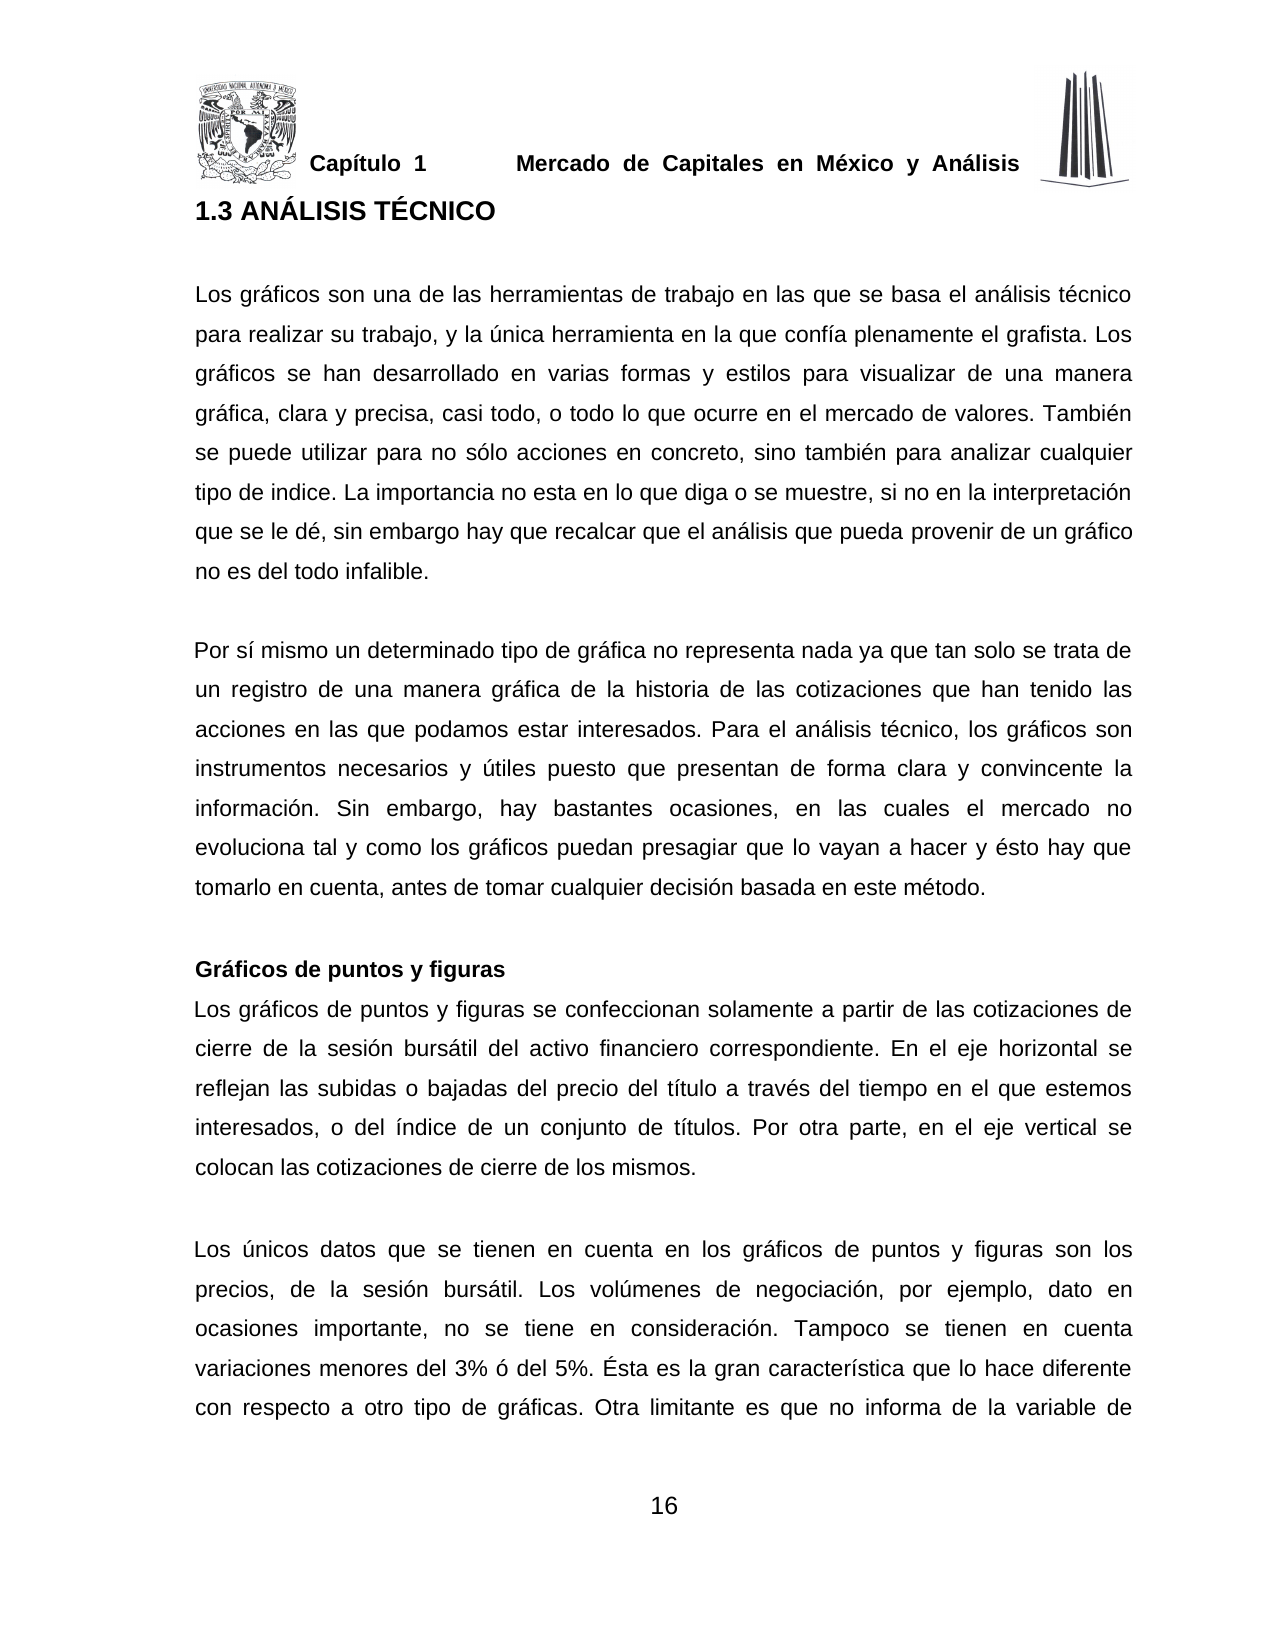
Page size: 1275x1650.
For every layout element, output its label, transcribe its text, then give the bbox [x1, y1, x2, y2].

text Los gráficos de puntos y figuras se confeccionan solamente a partir de las cotizaciones de cierre de la sesión bursátil del activo financiero correspondiente. En el eje horizontal se reflejan las subidas o bajadas del precio del título a través del tiempo en el que estemos interesados, o del índice de un conjunto de títulos. Por otra parte, en el eje vertical se colocan las cotizaciones de cierre de los mismos. [194, 996, 1133, 1180]
text Los únicos datos que se tienen en cuenta en los gráficos de puntos y figuras son los precios, de la sesión bursátil. Los volúmenes de negociación, por ejemplo, dato en ocasiones importante, no se tiene en consideración. Tampoco se tienen en cuenta variaciones menores del 3% ó del 5%. Ésta es la gran característica que lo hace diferente con respecto a otro tipo de gráficas. Otra limitante es que no informa de la variable de tiempo ya que a través del eje horizontal solamente observamos cómo suceden las subidas, o bajadas, sin tener en cuenta la duración de cada una de ellas. [194, 1236, 1133, 1420]
picture [1034, 65, 1136, 193]
text Gráficos de puntos y figuras [195, 956, 1133, 982]
text 1.3 ANÁLISIS TÉCNICO [195, 195, 1133, 226]
text Por sí mismo un determinado tipo de gráfica no representa nada ya que tan solo se trata de un registro de una manera gráfica de la historia de las cotizaciones que han tenido las acciones en las que podamos estar interesados. Para el análisis técnico, los gráficos son instrumentos necesarios y útiles puesto que presentan de forma clara y convincente la información. Sin embargo, hay bastantes ocasiones, en las cuales el mercado no evoluciona tal y como los gráficos puedan presagiar que lo vayan a hacer y ésto hay que tomarlo en cuenta, antes de tomar cualquier decisión basada en este método. [194, 637, 1133, 900]
text Los gráficos son una de las herramientas de trabajo en las que se basa el análisis técnico para realizar su trabajo, y la única herramienta en la que confía plenamente el grafista. Los gráficos se han desarrollado en varias formas y estilos para visualizar de una manera gráfica, clara y precisa, casi todo, o todo lo que ocurre en el mercado de valores. También se puede utilizar para no sólo acciones en concreto, sino también para analizar cualquier tipo de indice. La importancia no esta en lo que diga o se muestre, si no en la interpretación que se le dé, sin embargo hay que recalcar que el análisis que pueda provenir de un gráfico no es del todo infalible. [195, 281, 1133, 584]
